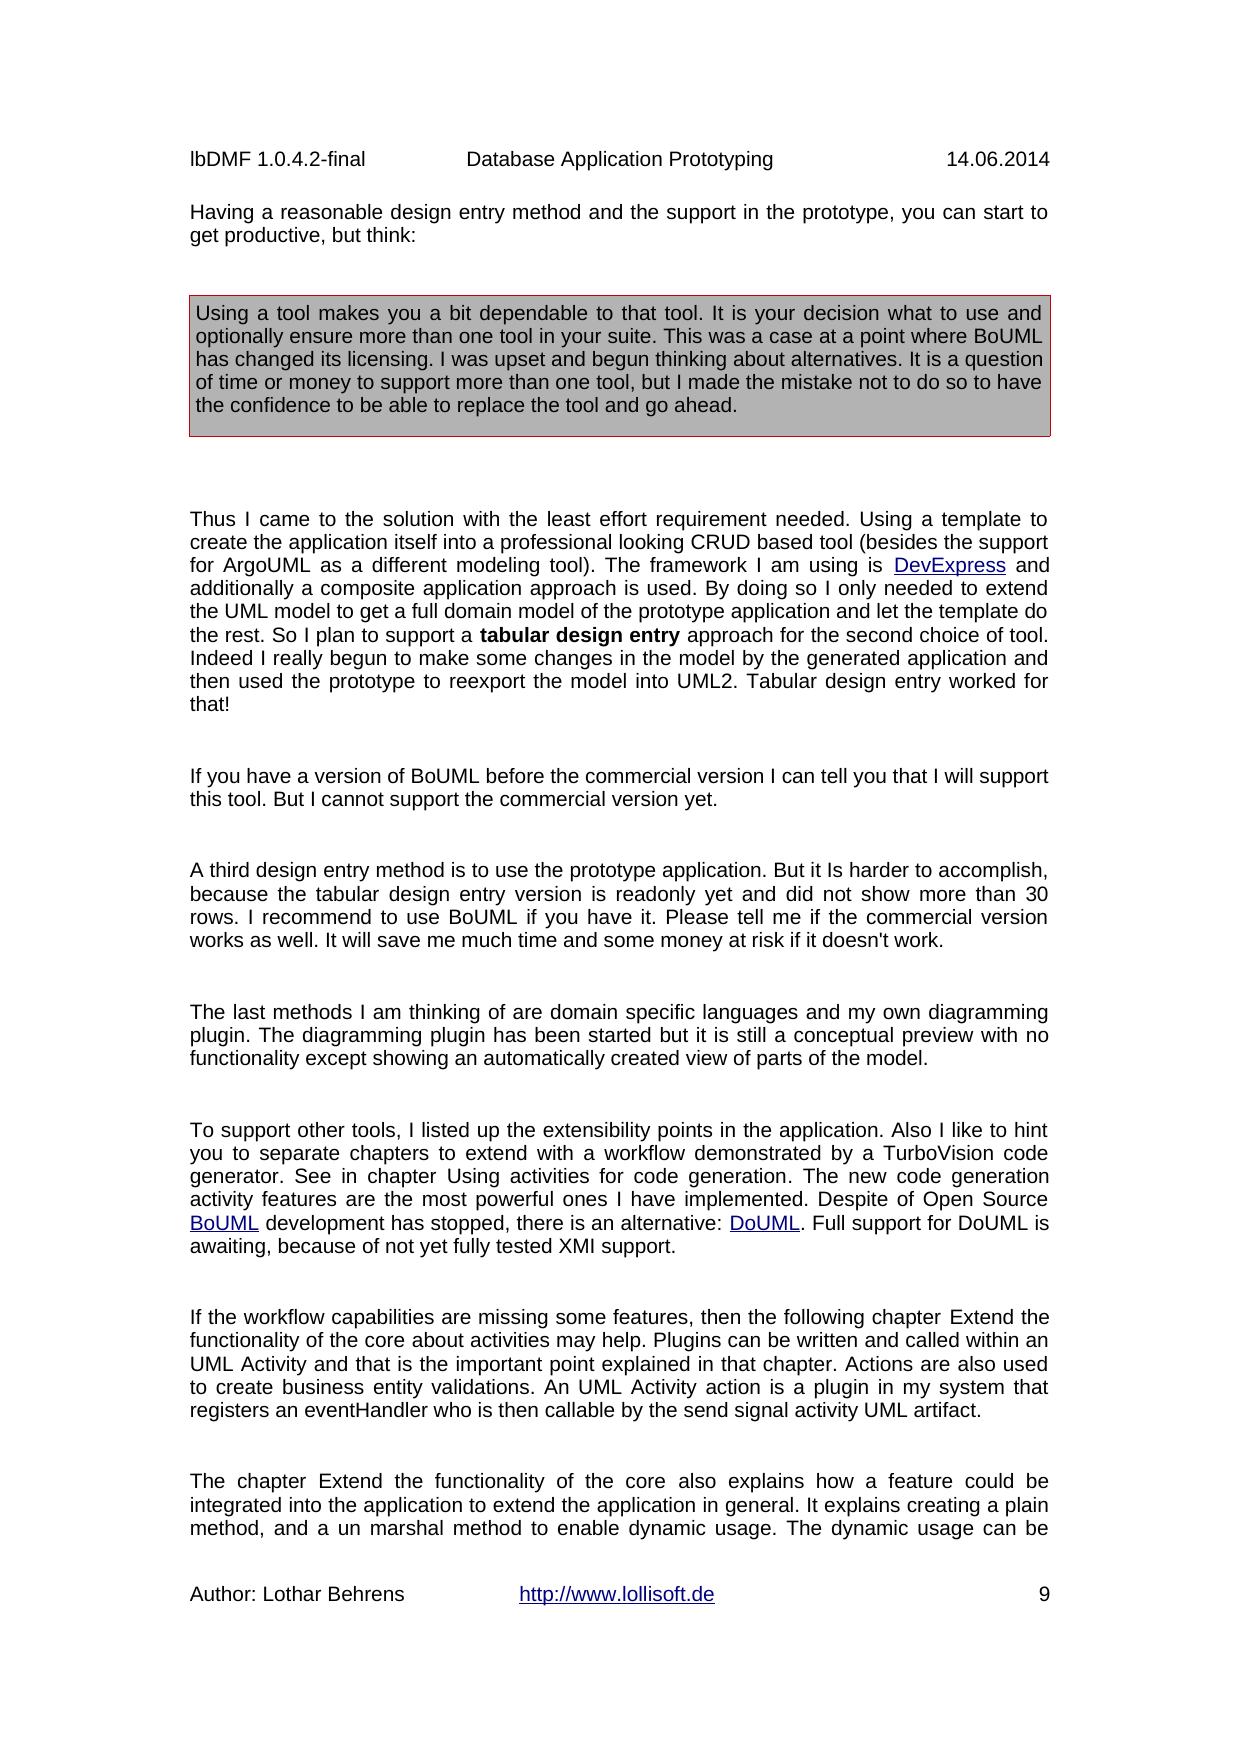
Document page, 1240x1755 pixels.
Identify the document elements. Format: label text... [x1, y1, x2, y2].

text If the workflow capabilities are missing some features, then the following chapter Extend the functionality of the core about activities may help. Plugins can be written and called within an UML Activity and that is the important point explained in that chapter. Actions are also used to create business entity validations. An UML Activity action is a plugin in my system that registers an eventHandler who is then callable by the send signal activity UML artifact. [189, 1306, 1050, 1422]
table_header Using a tool makes you a bit dependable to that tool. It is your decision what to use and optionally ensure more than one tool in your suite. This was a case at a point where BoUML has changed its licensing. I was upset and begun thinking about alternatives. It is a question of time or money to support more than one tool, but I made the mistake not to do so to have the confidence to be able to replace the tool and go ahead. [190, 296, 1050, 436]
text A third design entry method is to use the prototype application. But it Is harder to accomplish, because the tabular design entry version is readonly yet and did not show more than 30 rows. I recommend to use BoUML if you have it. Please tell me if the commercial version works as well. It will save me much time and some money at risk if it doesn't work. [189, 859, 1050, 952]
text Having a reasonable design entry method and the support in the prototype, you can start to get productive, but think: [189, 201, 1050, 247]
text To support other tools, I listed up the extensibility points in the application. Also I like to hint you to separate chapters to extend with a workflow demonstrated by a TurboVision code generator. See in chapter Using activities for code generation. The new code generation activity features are the most powerful ones I have implemented. Despite of Open Source BoUML development has stopped, there is an alternative: DoUML. Full support for DoUML is awaiting, because of not yet fully tested XMI support. [189, 1118, 1050, 1257]
text Thus I came to the solution with the least effort requirement needed. Using a template to create the application itself into a professional looking CRUD based tool (besides the support for ArgoUML as a different modeling tool). The framework I am using is DevExpress and additionally a composite application approach is used. By doing so I only needed to extend the UML model to get a full domain model of the prototype application and let the template do the rest. So I plan to support a tabular design entry approach for the second choice of tool. Indeed I really begun to make some changes in the model by the generated application and then used the prototype to reexport the model into UML2. Tabular design entry worked for that! [189, 507, 1050, 716]
text If you have a version of BoUML before the commercial version I can tell you that I will support this tool. But I cannot support the commercial version yet. [189, 764, 1050, 811]
text The last methods I am thinking of are domain specific languages and my own diagramming plugin. The diagramming plugin has been started but it is still a conceptual preview with no functionality except showing an automatically created view of parts of the model. [189, 1000, 1050, 1070]
text The chapter Extend the functionality of the core also explains how a feature could be integrated into the application to extend the application in general. It explains creating a plain method, and a un marshal method to enable dynamic usage. The dynamic usage can be [189, 1470, 1050, 1540]
